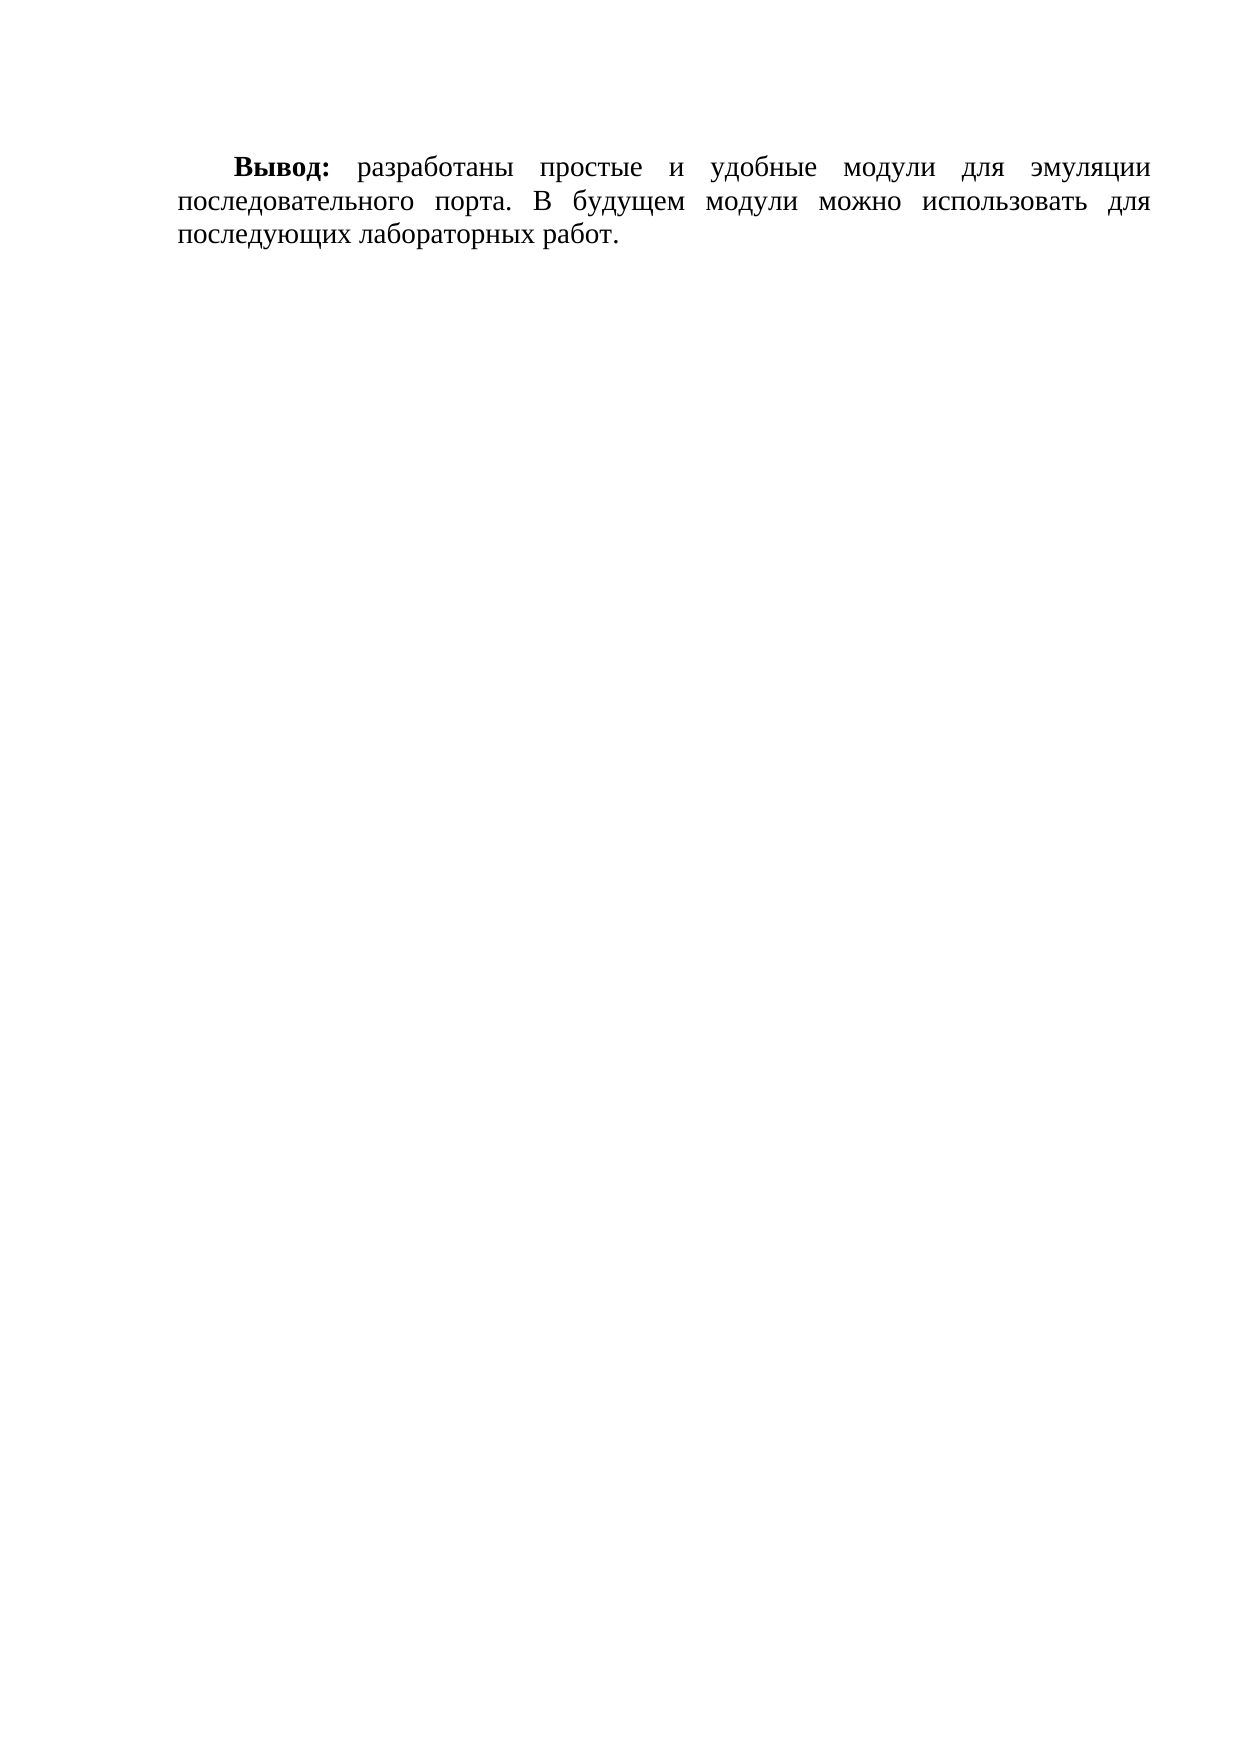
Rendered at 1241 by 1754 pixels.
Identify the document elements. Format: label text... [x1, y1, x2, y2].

text Вывод: разработаны простые и удобные модули для эмуляции последовательного порта. В будущем модули можно использовать для последующих лабораторных работ. [177, 149, 1152, 250]
